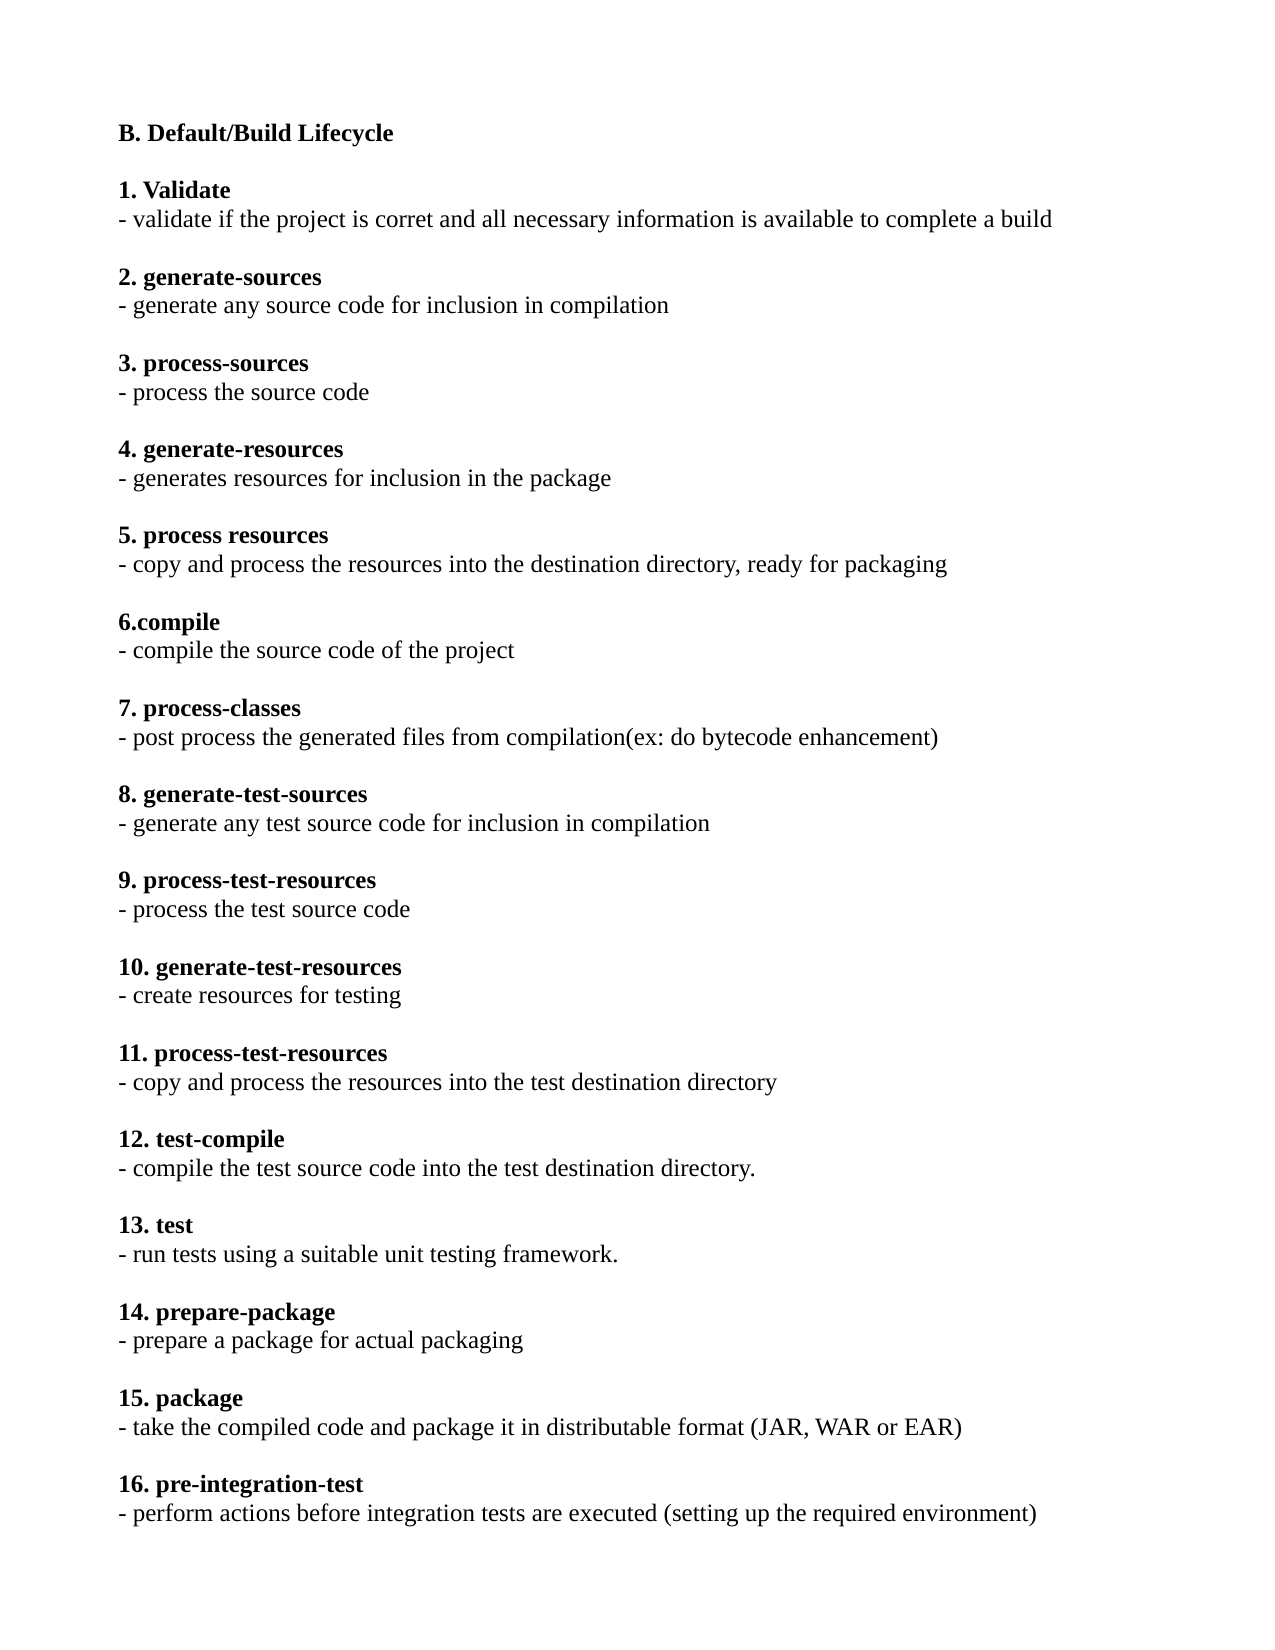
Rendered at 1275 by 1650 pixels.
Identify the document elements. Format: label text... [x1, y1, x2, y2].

text B. Default/Build Lifecycle [118, 118, 1157, 147]
text - perform actions before integration tests are executed (setting up the required environment) [118, 1498, 1157, 1527]
text - copy and process the resources into the destination directory, ready for packaging [118, 549, 1157, 578]
text 10. generate-test-resources [118, 952, 1157, 981]
text - prepare a package for actual packaging [118, 1326, 1157, 1354]
text - create resources for testing [118, 981, 1157, 1009]
text 7. process-classes [118, 693, 1157, 722]
text 12. test-compile [118, 1124, 1157, 1153]
text - post process the generated files from compilation(ex: do bytecode enhancement) [118, 722, 1157, 751]
text 4. generate-resources [118, 434, 1157, 463]
text 14. prepare-package [118, 1297, 1157, 1326]
text - compile the test source code into the test destination directory. [118, 1153, 1157, 1182]
text - copy and process the resources into the test destination directory [118, 1067, 1157, 1096]
text - generate any test source code for inclusion in compilation [118, 808, 1157, 837]
text 11. process-test-resources [118, 1038, 1157, 1067]
text 15. package [118, 1383, 1157, 1412]
text 8. generate-test-sources [118, 779, 1157, 808]
text 13. test [118, 1211, 1157, 1239]
text - run tests using a suitable unit testing framework. [118, 1239, 1157, 1268]
text 6.compile [118, 607, 1157, 636]
text - generate any source code for inclusion in compilation [118, 291, 1157, 319]
text - process the source code [118, 377, 1157, 406]
text - compile the source code of the project [118, 636, 1157, 664]
text - generates resources for inclusion in the package [118, 463, 1157, 492]
text - take the compiled code and package it in distributable format (JAR, WAR or EAR) [118, 1412, 1157, 1441]
text 1. Validate [118, 176, 1157, 204]
text 2. generate-sources [118, 262, 1157, 291]
text - process the test source code [118, 894, 1157, 923]
text - validate if the project is corret and all necessary information is available to complete a build [118, 204, 1157, 233]
text 16. pre-integration-test [118, 1469, 1157, 1498]
text 3. process-sources [118, 348, 1157, 377]
text 9. process-test-resources [118, 866, 1157, 894]
text 5. process resources [118, 521, 1157, 549]
